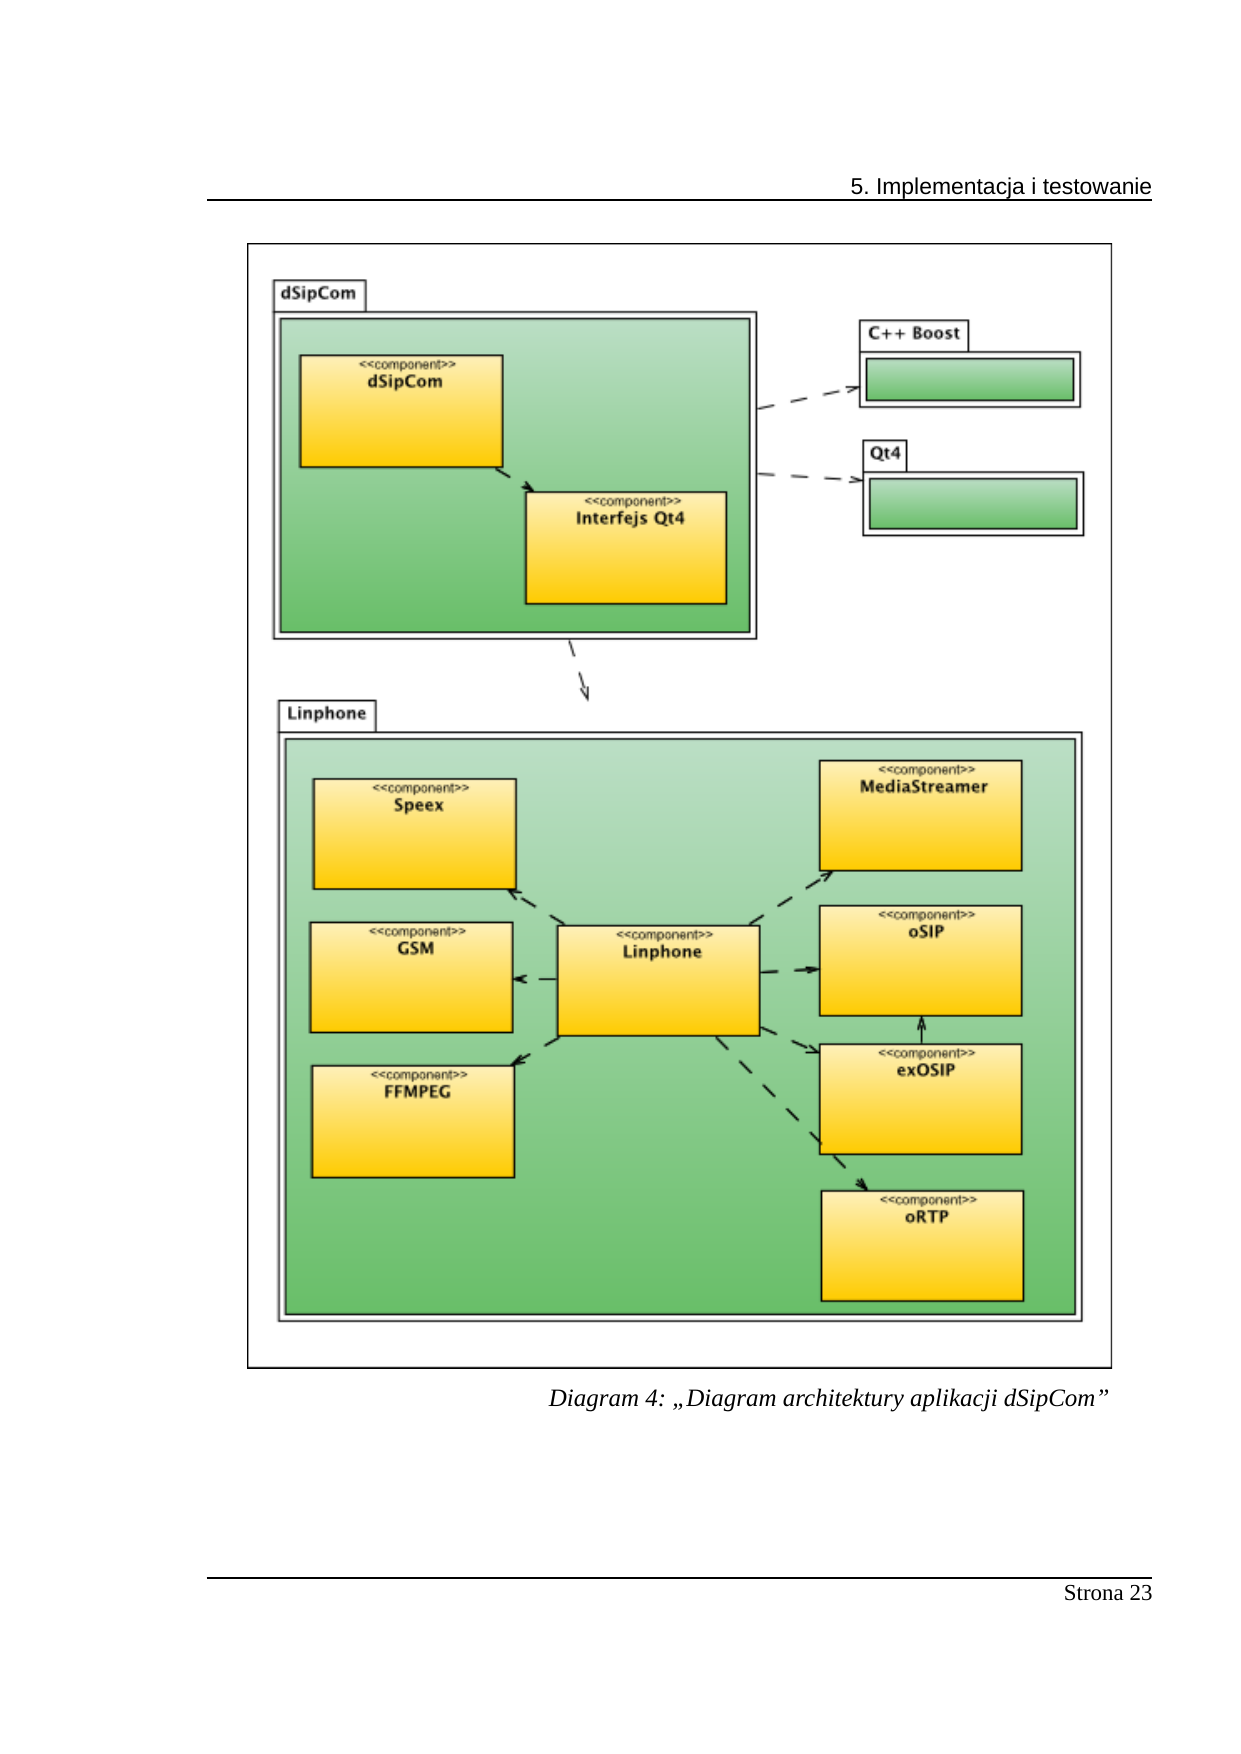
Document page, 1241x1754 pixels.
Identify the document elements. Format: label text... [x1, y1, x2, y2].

picture [247, 243, 1113, 1369]
text Diagram 4: „Diagram architektury aplikacji dSipCom” [247, 1369, 1112, 1412]
